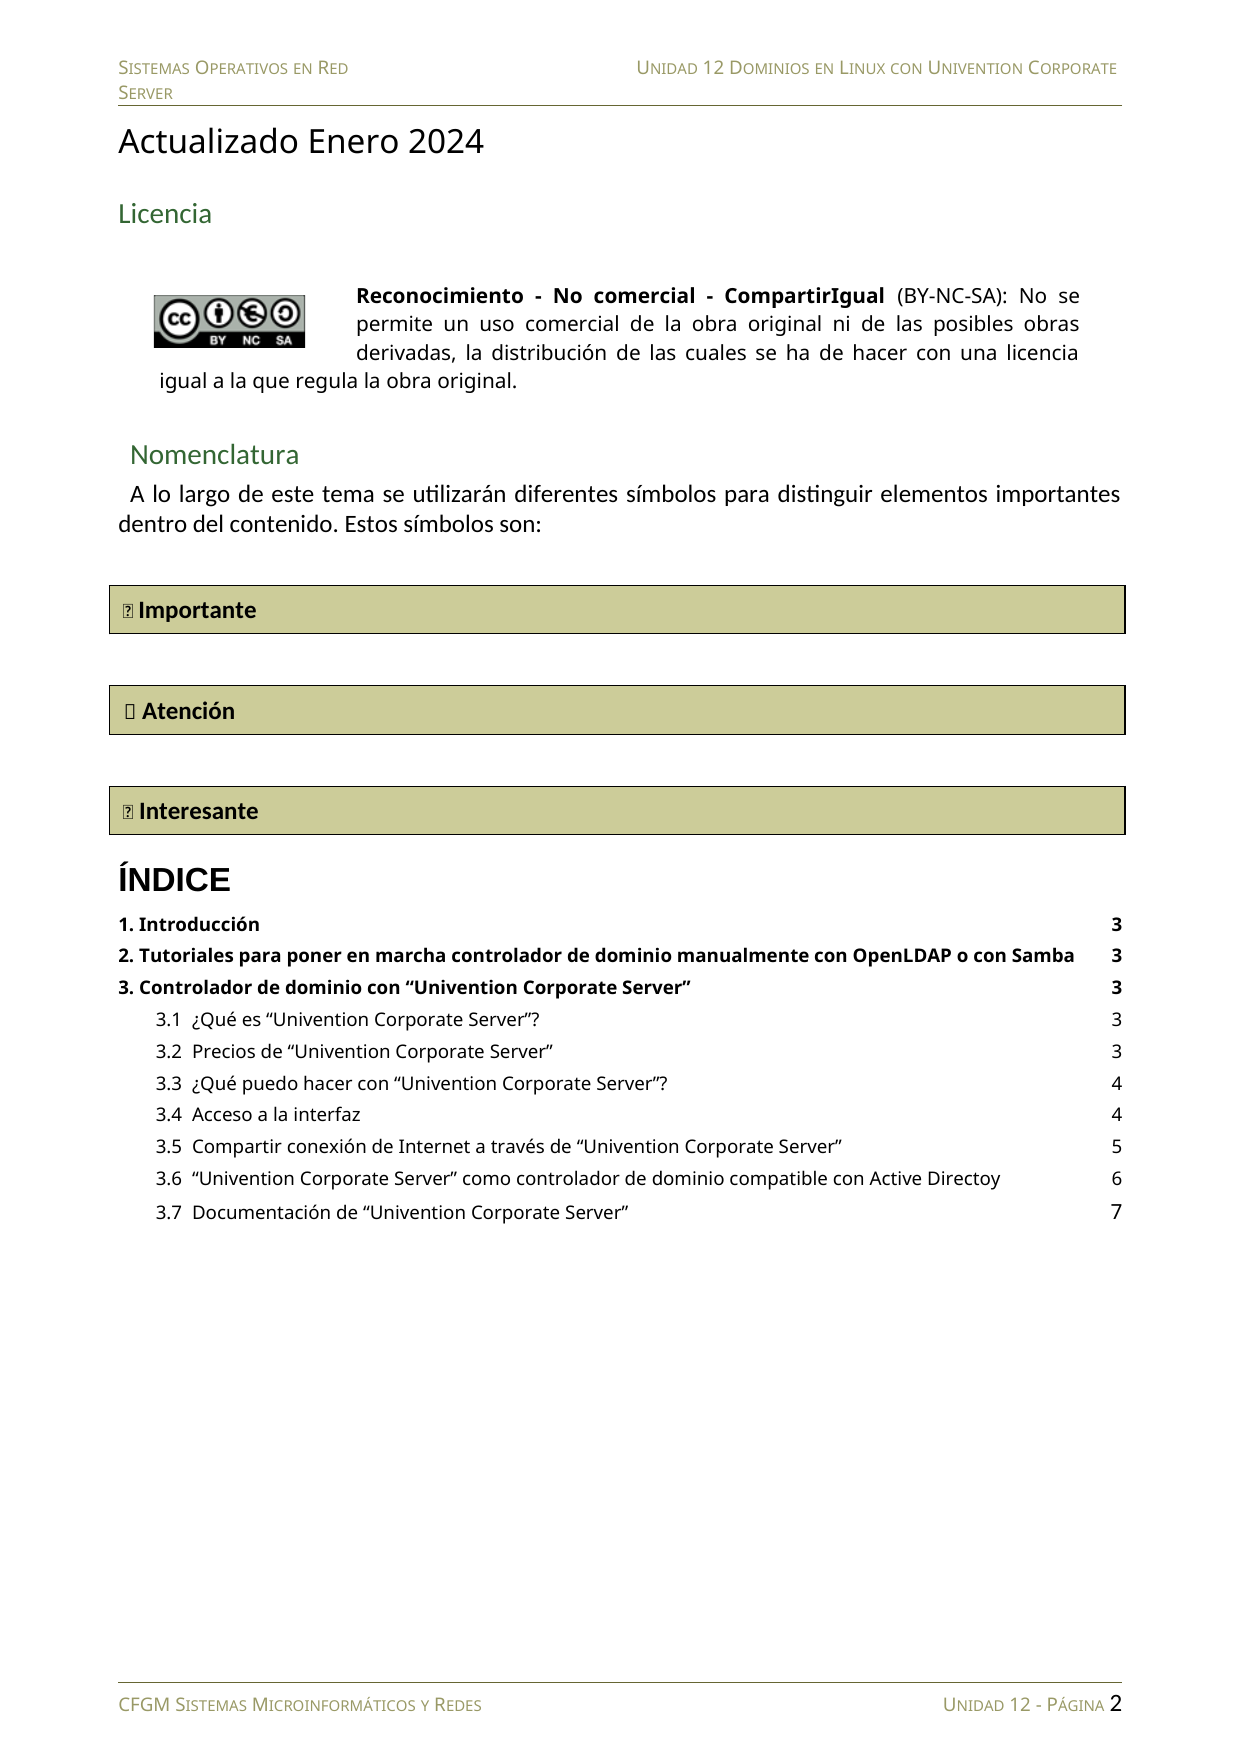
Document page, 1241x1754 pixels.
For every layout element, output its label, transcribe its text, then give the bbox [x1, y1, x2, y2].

text 3.3 ¿Qué puedo hacer con “Univention Corporate Server”? 4 [156, 1070, 1122, 1095]
text Actualizado Enero 2024 [118, 118, 1122, 163]
text 📖 Importante [110, 586, 1124, 633]
text 3. Controlador de dominio con “Univention Corporate Server” 3 [118, 974, 1122, 1000]
text 3.1 ¿Qué es “Univention Corporate Server”? 3 [156, 1006, 1122, 1032]
text 3.6 “Univention Corporate Server” como controlador de dominio compatible con Active Directoy 6 [156, 1165, 1122, 1191]
text 1. Introducción 3 [118, 911, 1122, 937]
text Reconocimiento - No comercial - CompartirIgual (BY-NC-SA): No se permite un uso comercial de la obra original ni de las posibles obras derivadas, la distribución de las cuales se ha de hacer con una licencia igual a la que regula la obra original. [159, 281, 1080, 395]
text Nomenclatura [118, 436, 1122, 472]
text 2. Tutoriales para poner en marcha controlador de dominio manualmente con OpenLDAP o con Samba 3 [118, 943, 1122, 968]
text 3.4 Acceso a la interfaz 4 [156, 1102, 1122, 1127]
picture [153, 295, 306, 348]
text 💬 Interesante [110, 787, 1124, 834]
text ❕ Atención [110, 686, 1124, 734]
text 3.5 Compartir conexión de Internet a través de “Univention Corporate Server” 5 [156, 1133, 1122, 1159]
text Licencia [118, 196, 1122, 231]
text ÍNDICE [118, 860, 1122, 898]
text 3.2 Precios de “Univention Corporate Server” 3 [156, 1038, 1122, 1064]
text 3.7 Documentación de “Univention Corporate Server” 7 [156, 1197, 1122, 1225]
text A lo largo de este tema se utilizarán diferentes símbolos para distinguir elementos importantes dentro del contenido. Estos símbolos son: [118, 478, 1122, 539]
